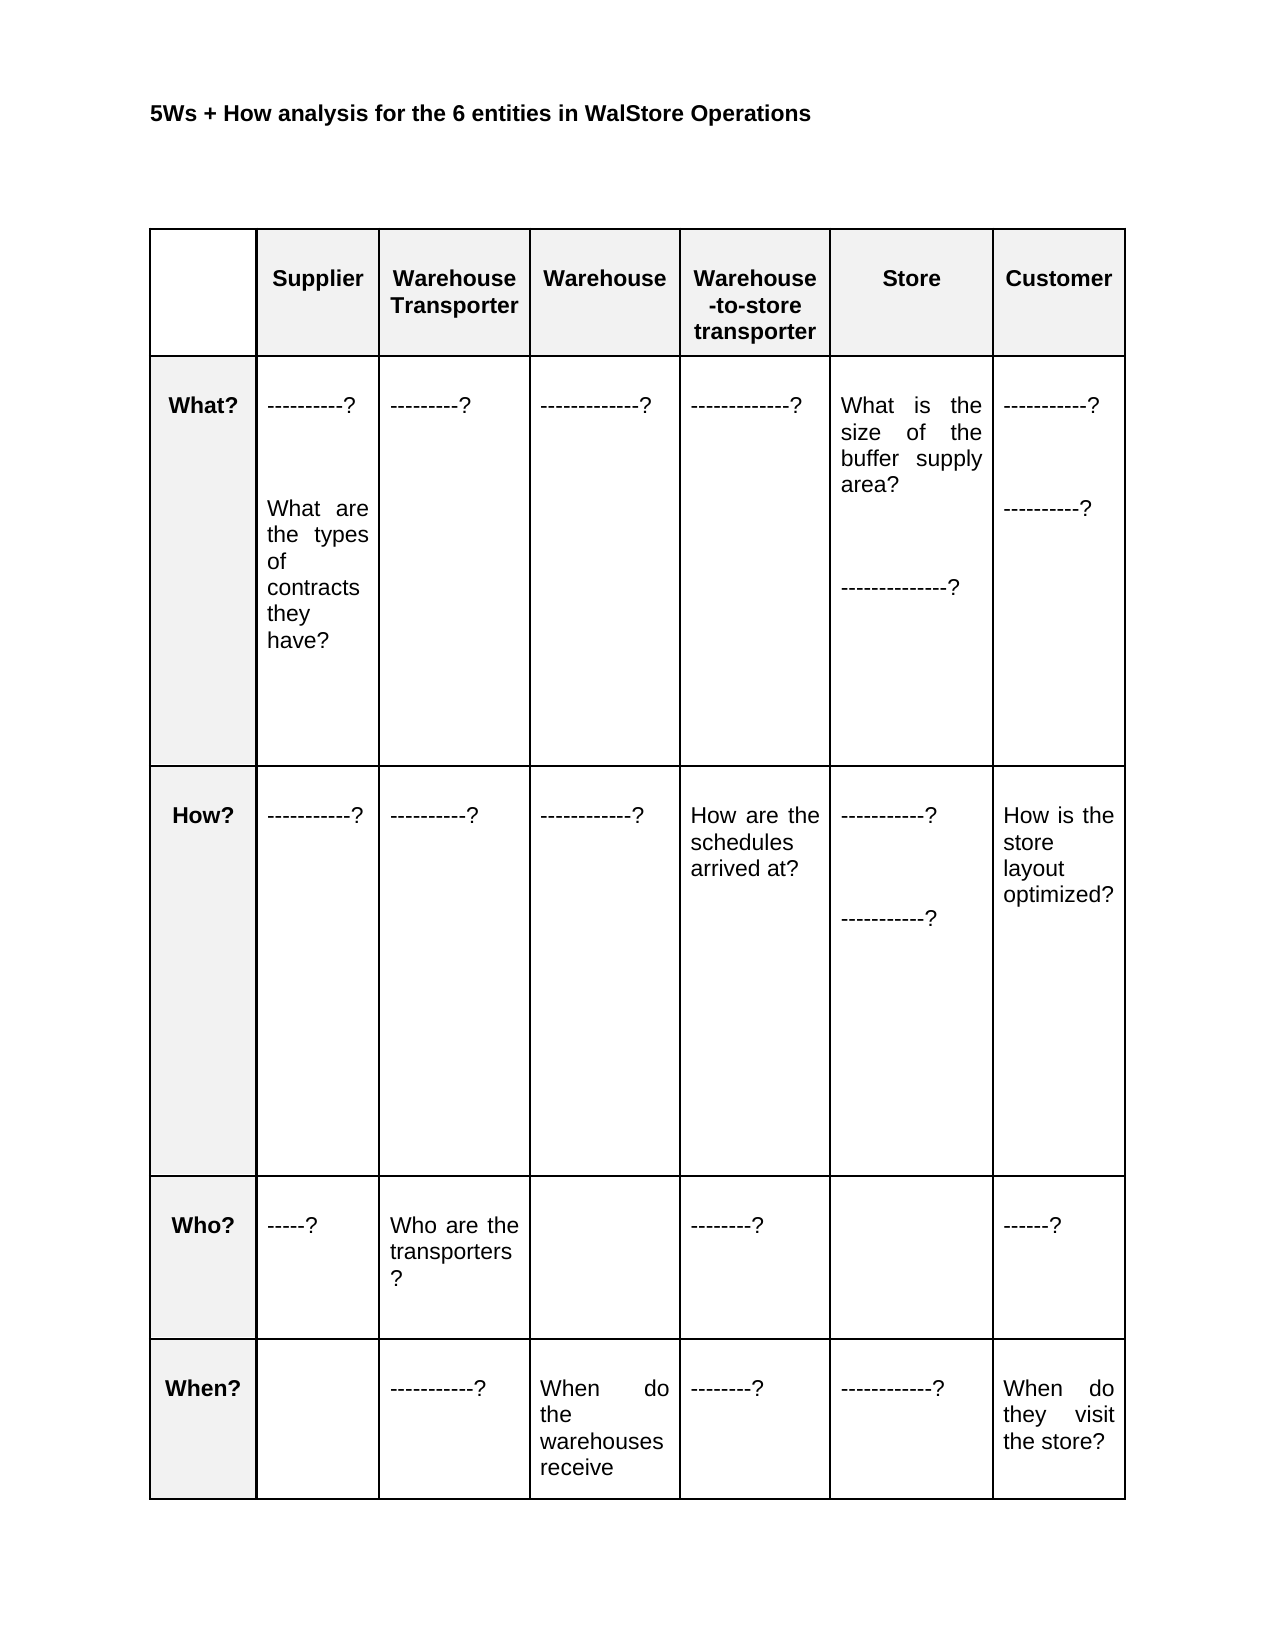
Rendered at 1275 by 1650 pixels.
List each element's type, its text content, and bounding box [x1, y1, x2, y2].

table_cell ---------? [380, 357, 529, 764]
table_cell Who are the transporters? [380, 1177, 529, 1337]
table_cell How is the store layout optimized? [994, 767, 1124, 1174]
table_cell When do the warehouses receive [531, 1340, 679, 1498]
table_header Warehouse-to-store transporter [681, 230, 829, 355]
table_cell Who? [151, 1177, 255, 1337]
table_cell When? [151, 1340, 255, 1498]
table_header [151, 230, 255, 355]
table_cell What? [151, 357, 255, 764]
table_cell [531, 1177, 679, 1337]
table_cell -----------? ----------? [994, 357, 1124, 764]
table_cell [258, 1340, 378, 1498]
table_cell -----------? [380, 1340, 529, 1498]
table_cell ------------? [831, 1340, 992, 1498]
table_cell -----? [258, 1177, 378, 1337]
table_cell When do they visit the store? [994, 1340, 1124, 1498]
table_cell How? [151, 767, 255, 1174]
table_cell [831, 1177, 992, 1337]
table_header Warehouse Transporter [380, 230, 529, 355]
table_cell --------? [681, 1340, 829, 1498]
table_cell What is the size of the buffer supply area? --------------? [831, 357, 992, 764]
table_cell ------? [994, 1177, 1124, 1337]
table_cell -------------? [531, 357, 679, 764]
table_cell -------------? [681, 357, 829, 764]
table_header Supplier [258, 230, 378, 355]
table_cell ----------? What are the types of contracts they have? [258, 357, 378, 764]
text 5Ws + How analysis for the 6 entities in WalStore Operations [150, 100, 1125, 126]
table_header Customer [994, 230, 1124, 355]
table_cell ----------? [380, 767, 529, 1174]
table_cell How are the schedules arrived at? [681, 767, 829, 1174]
table_cell -----------? -----------? [831, 767, 992, 1174]
table_cell -----------? [258, 767, 378, 1174]
table_header Warehouse [531, 230, 679, 355]
table_cell ------------? [531, 767, 679, 1174]
table_header Store [831, 230, 992, 355]
table_cell --------? [681, 1177, 829, 1337]
